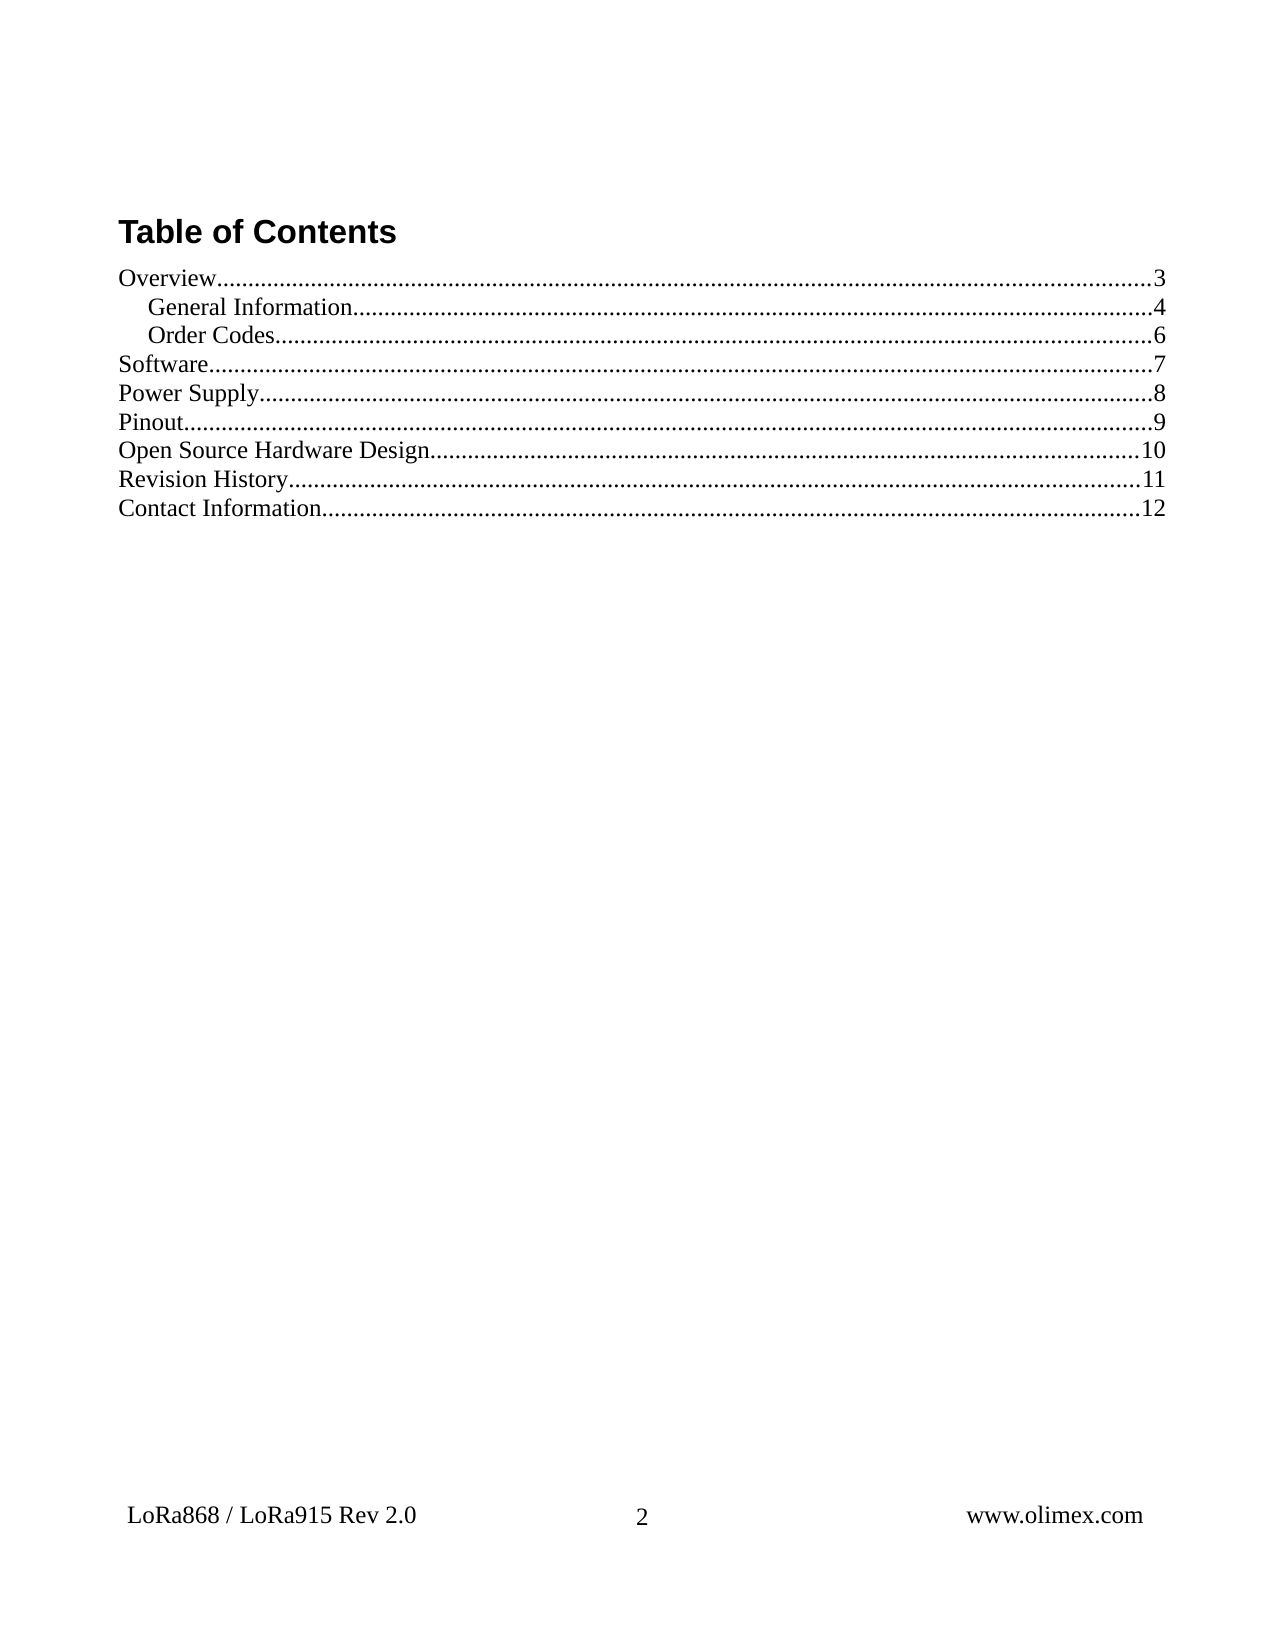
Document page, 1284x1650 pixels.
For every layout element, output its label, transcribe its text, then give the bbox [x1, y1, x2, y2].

text General Information 4 [148, 292, 1166, 320]
text Overview 3 [118, 263, 1166, 292]
text Contact Information 12 [118, 493, 1166, 522]
text Order Codes 6 [148, 320, 1166, 349]
text Revision History 11 [118, 464, 1166, 493]
text Open Source Hardware Design 10 [118, 435, 1166, 464]
text Software 7 [118, 349, 1166, 378]
text Power Supply 8 [118, 378, 1166, 407]
subtitle Table of Contents [118, 212, 1166, 250]
text Pinout 9 [118, 407, 1166, 435]
